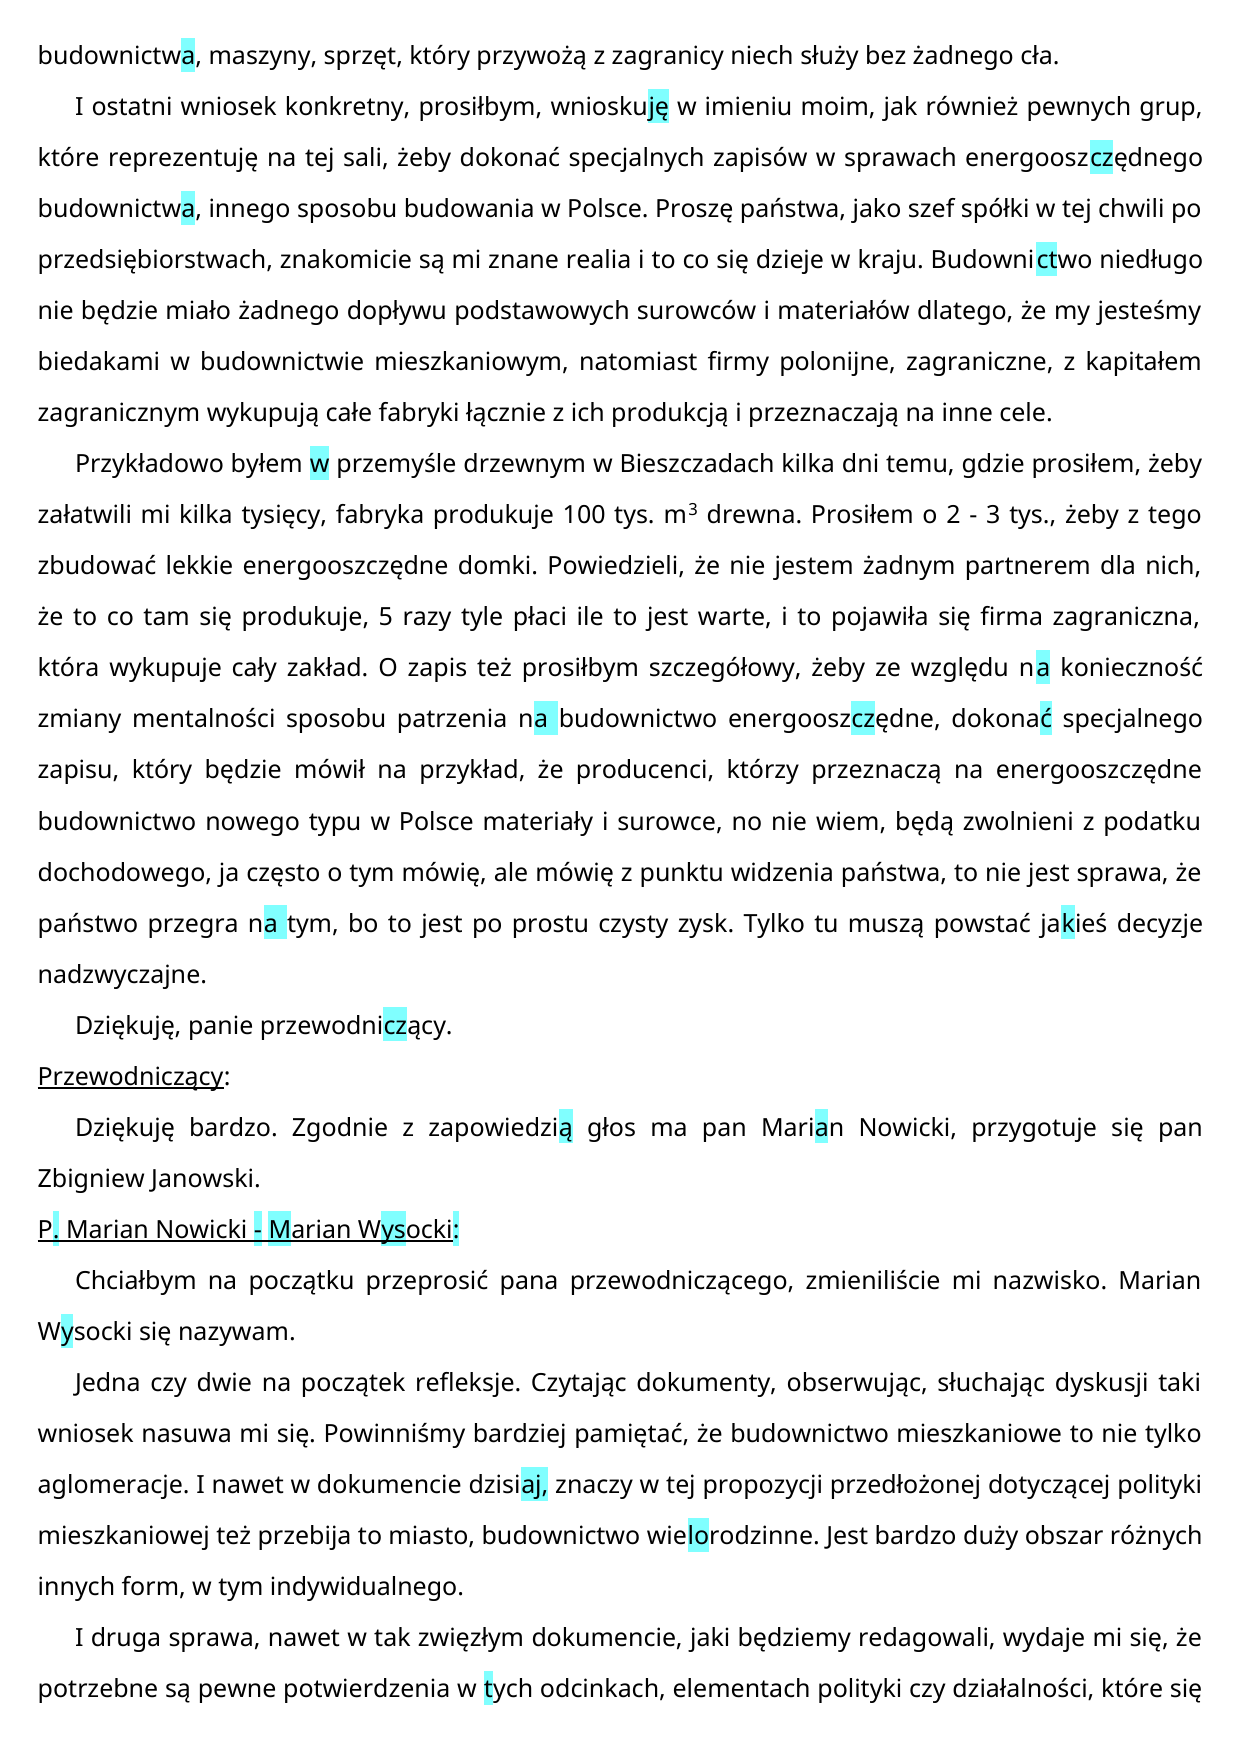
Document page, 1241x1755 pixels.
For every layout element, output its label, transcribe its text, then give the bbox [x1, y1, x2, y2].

text I ostatni wniosek konkretny, prosiłbym, wnioskuję w imieniu moim, jak również pewnych grup, które reprezentuję na tej sali, żeby dokonać specjalnych zapisów w sprawach energooszczędnego budownictwa, innego sposobu budowania w Polsce. Proszę państwa, jako szef spółki w tej chwili po przedsiębiorstwach, znakomicie są mi znane realia i to co się dzieje w kraju. Budownictwo niedługo nie będzie miało żadnego dopływu podstawowych surowców i materiałów dlatego, że my jesteśmy biedakami w budownictwie mieszkaniowym, natomiast firmy polonijne, zagraniczne, z kapitałem zagranicznym wykupują całe fabryki łącznie z ich produkcją i przeznaczają na inne cele. [37, 88, 1203, 429]
text P. Marian Nowicki - Marian Wysocki: [37, 1211, 1203, 1246]
text Chciałbym na początku przeprosić pana przewodniczącego, zmieniliście mi nazwisko. Marian Wysocki się nazywam. [37, 1262, 1203, 1348]
text Przewodniczący: [37, 1058, 1203, 1092]
text Dziękuję, panie przewodniczący. [37, 1007, 1203, 1041]
text Jedna czy dwie na początek refleksje. Czytając dokumenty, obserwując, słuchając dyskusji taki wniosek nasuwa mi się. Powinniśmy bardziej pamiętać, że budownictwo mieszkaniowe to nie tylko aglomeracje. I nawet w dokumencie dzisiaj, znaczy w tej propozycji przedłożonej dotyczącej polityki mieszkaniowej też przebija to miasto, budownictwo wielorodzinne. Jest bardzo duży obszar różnych innych form, w tym indywidualnego. [37, 1364, 1203, 1603]
text I druga sprawa, nawet w tak zwięzłym dokumencie, jaki będziemy redagowali, wydaje mi się, że potrzebne są pewne potwierdzenia w tych odcinkach, elementach polityki czy działalności, które się [37, 1620, 1203, 1705]
text Dziękuję bardzo. Zgodnie z zapowiedzią głos ma pan Marian Nowicki, przygotuje się pan Zbigniew Janowski. [37, 1109, 1203, 1194]
text Przykładowo byłem w przemyśle drzewnym w Bieszczadach kilka dni temu, gdzie prosiłem, żeby załatwili mi kilka tysięcy, fabryka produkuje 100 tys. m3 drewna. Prosiłem o 2 - 3 tys., żeby z tego zbudować lekkie energooszczędne domki. Powiedzieli, że nie jestem żadnym partnerem dla nich, że to co tam się produkuje, 5 razy tyle płaci ile to jest warte, i to pojawiła się firma zagraniczna, która wykupuje cały zakład. O zapis też prosiłbym szczegółowy, żeby ze względu na konieczność zmiany mentalności sposobu patrzenia na budownictwo energooszczędne, dokonać specjalnego zapisu, który będzie mówił na przykład, że producenci, którzy przeznaczą na energooszczędne budownictwo nowego typu w Polsce materiały i surowce, no nie wiem, będą zwolnieni z podatku dochodowego, ja często o tym mówię, ale mówię z punktu widzenia państwa, to nie jest sprawa, że państwo przegra na tym, bo to jest po prostu czysty zysk. Tylko tu muszą powstać jakieś decyzje nadzwyczajne. [37, 446, 1203, 990]
text budownictwa, maszyny, sprzęt, który przywożą z zagranicy niech służy bez żadnego cła. [37, 37, 1203, 72]
